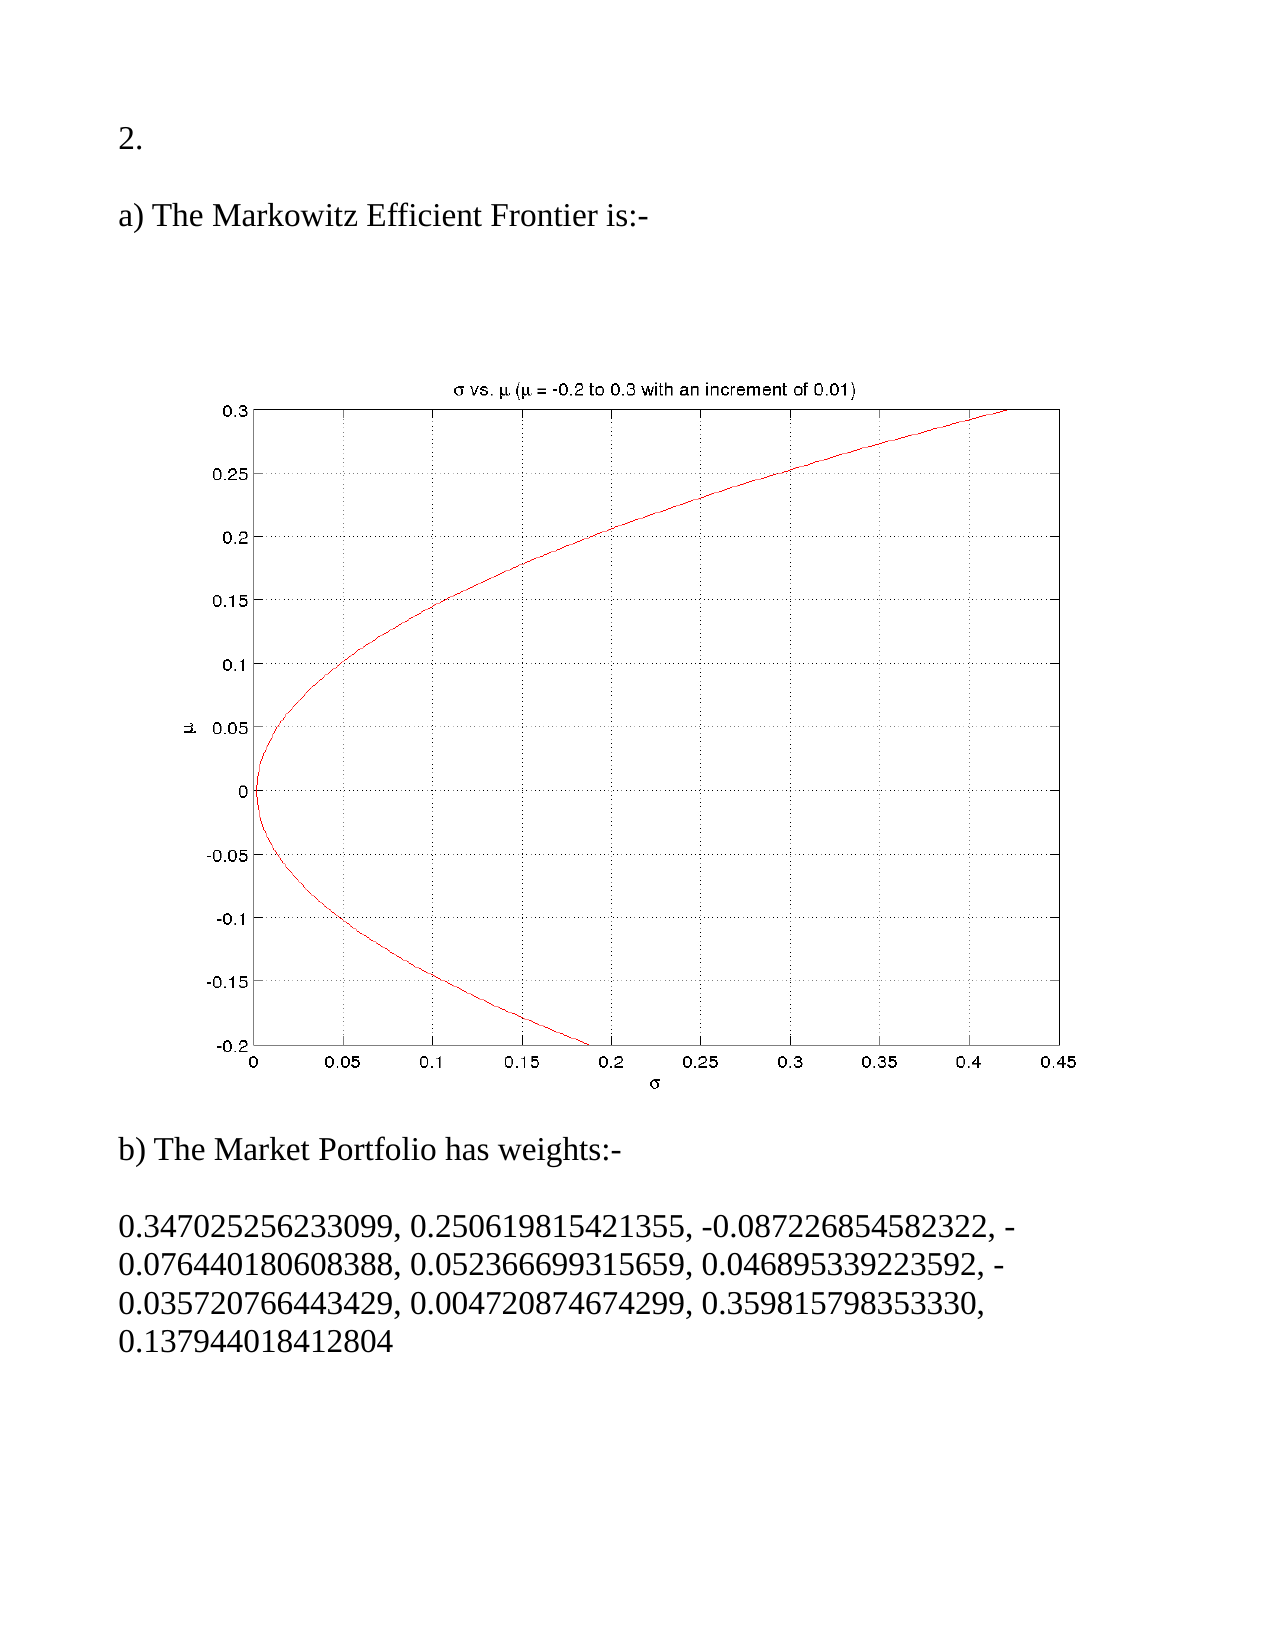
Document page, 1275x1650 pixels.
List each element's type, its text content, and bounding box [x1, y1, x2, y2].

picture [118, 350, 1157, 1130]
text b) The Market Portfolio has weights:- [118, 1130, 1157, 1168]
text 2. [118, 118, 1157, 156]
text a) The Markowitz Efficient Frontier is:- [118, 195, 1157, 233]
text 0.347025256233099, 0.250619815421355, -0.087226854582322, -0.076440180608388, 0.052366699315659, 0.046895339223592, -0.035720766443429, 0.004720874674299, 0.359815798353330, 0.137944018412804 [118, 1206, 1157, 1359]
